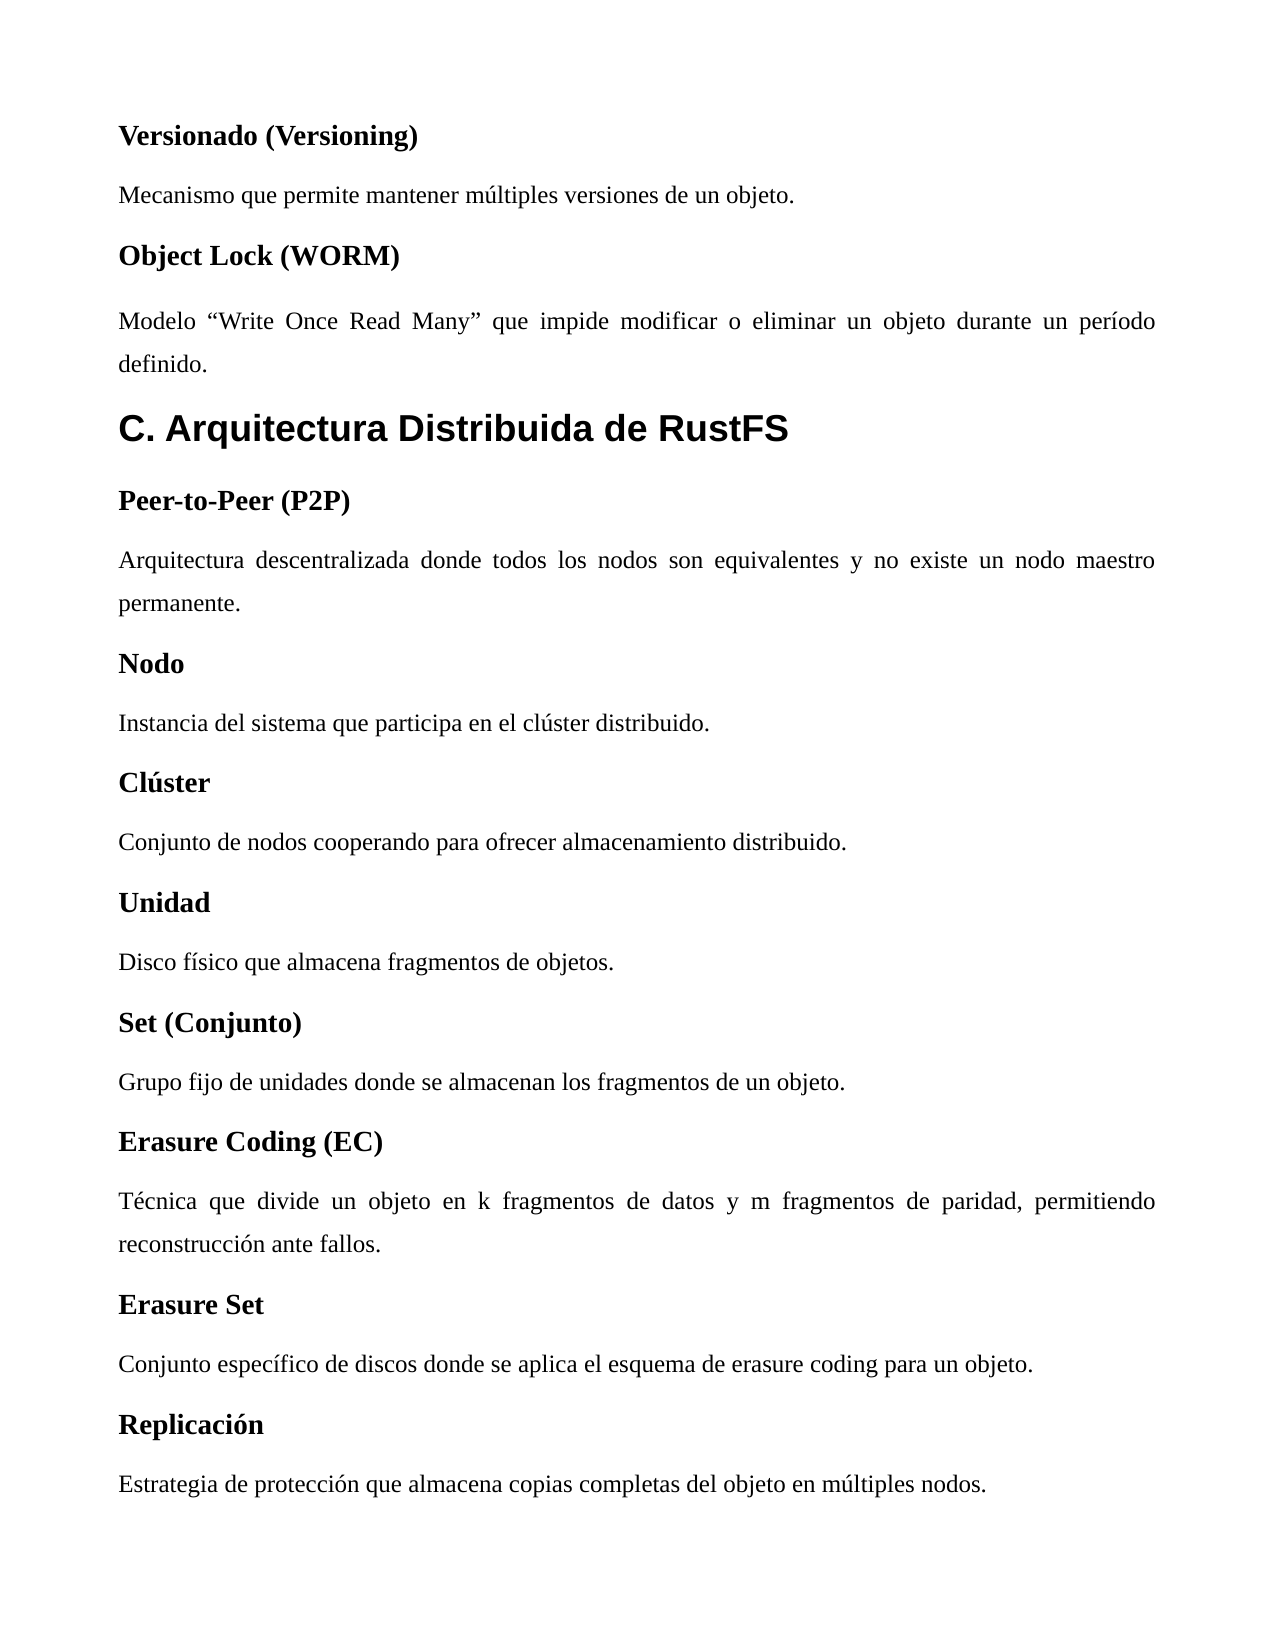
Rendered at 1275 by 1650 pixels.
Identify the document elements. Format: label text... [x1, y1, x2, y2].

text Disco físico que almacena fragmentos de objetos. [118, 947, 1157, 976]
text Arquitectura descentralizada donde todos los nodos son equivalentes y no existe un nodo maestro permanente. [118, 545, 1157, 617]
subtitle Set (Conjunto) [118, 1005, 1157, 1038]
text Mecanismo que permite mantener múltiples versiones de un objeto. [118, 180, 1157, 209]
text Conjunto específico de discos donde se aplica el esquema de erasure coding para un objeto. [118, 1349, 1157, 1378]
subtitle Versionado (Versioning) [118, 118, 1157, 152]
subtitle Nodo [118, 646, 1157, 679]
text Estrategia de protección que almacena copias completas del objeto en múltiples nodos. [118, 1469, 1157, 1498]
text Técnica que divide un objeto en k fragmentos de datos y m fragmentos de paridad, permitiendo reconstrucción ante fallos. [118, 1186, 1157, 1258]
subtitle Object Lock (WORM) [118, 238, 1157, 271]
text Conjunto de nodos cooperando para ofrecer almacenamiento distribuido. [118, 827, 1157, 856]
subtitle Unidad [118, 885, 1157, 919]
subtitle Clúster [118, 765, 1157, 799]
subtitle C. Arquitectura Distribuida de RustFS [118, 407, 1157, 450]
text Grupo fijo de unidades donde se almacenan los fragmentos de un objeto. [118, 1067, 1157, 1096]
subtitle Replicación [118, 1407, 1157, 1441]
text Modelo “Write Once Read Many” que impide modificar o eliminar un objeto durante un período definido. [118, 306, 1157, 378]
subtitle Peer-to-Peer (P2P) [118, 483, 1157, 516]
subtitle Erasure Set [118, 1287, 1157, 1321]
subtitle Erasure Coding (EC) [118, 1124, 1157, 1158]
text Instancia del sistema que participa en el clúster distribuido. [118, 708, 1157, 736]
